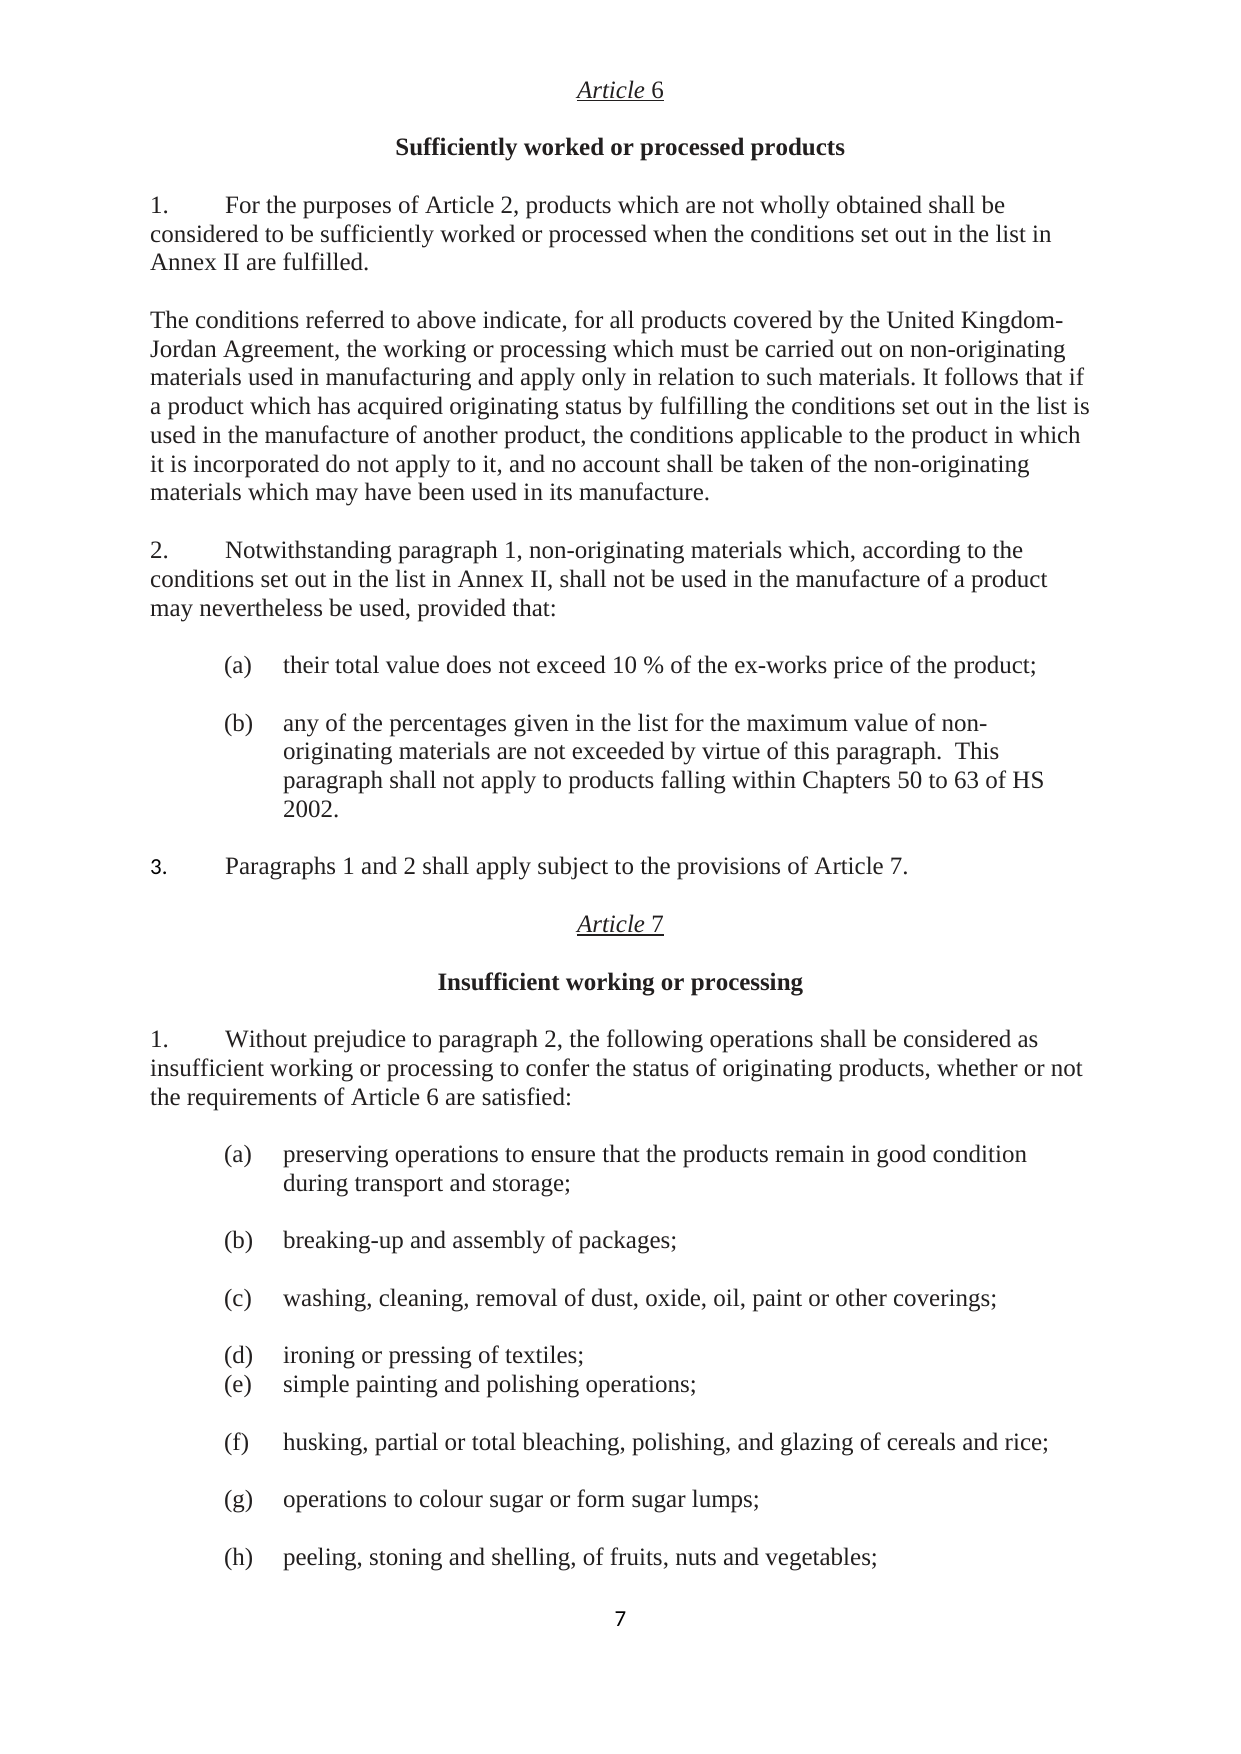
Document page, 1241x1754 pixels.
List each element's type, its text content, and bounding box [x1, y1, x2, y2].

list For the purposes of Article 2, products which are not wholly obtained shall be considered to be sufficiently worked or processed when the conditions set out in the list in Annex II are fulfilled. [150, 190, 1090, 276]
text 2. Notwithstanding paragraph 1, non-originating materials which, according to the conditions set out in the list in Annex II, shall not be used in the manufacture of a product may nevertheless be used, provided that: [150, 535, 1090, 621]
list simple painting and polishing operations; [224, 1369, 1090, 1398]
list washing, cleaning, removal of dust, oxide, oil, paint or other coverings; [224, 1283, 1090, 1312]
list breaking-up and assembly of packages; [224, 1225, 1090, 1254]
list preserving operations to ensure that the products remain in good condition during transport and storage; [224, 1139, 1090, 1197]
list Without prejudice to paragraph 2, the following operations shall be considered as insufficient working or processing to confer the status of originating products, whether or not the requirements of Article 6 are satisfied: [150, 1024, 1090, 1110]
list their total value does not exceed 10 % of the ex-works price of the product; [224, 650, 1090, 679]
text The conditions referred to above indicate, for all products covered by the United Kingdom-Jordan Agreement, the working or processing which must be carried out on non-originating materials used in manufacturing and apply only in relation to such materials. It follows that if a product which has acquired originating status by fulfilling the conditions set out in the list is used in the manufacture of another product, the conditions applicable to the product in which it is incorporated do not apply to it, and no account shall be taken of the non-originating materials which may have been used in its manufacture. [150, 305, 1090, 506]
text Article 6 [150, 75, 1090, 104]
list ironing or pressing of textiles; [224, 1340, 1090, 1369]
text Insufficient working or processing [150, 967, 1090, 995]
list any of the percentages given in the list for the maximum value of non-originating materials are not exceeded by virtue of this paragraph. This paragraph shall not apply to products falling within Chapters 50 to 63 of HS 2002. [224, 708, 1090, 823]
list husking, partial or total bleaching, polishing, and glazing of cereals and rice; [224, 1427, 1090, 1455]
text Sufficiently worked or processed products [150, 132, 1090, 161]
text Article 7 [150, 909, 1090, 938]
list operations to colour sugar or form sugar lumps; [224, 1484, 1090, 1513]
list Paragraphs 1 and 2 shall apply subject to the provisions of Article 7. [150, 851, 1090, 880]
list peeling, stoning and shelling, of fruits, nuts and vegetables; [224, 1542, 1090, 1570]
